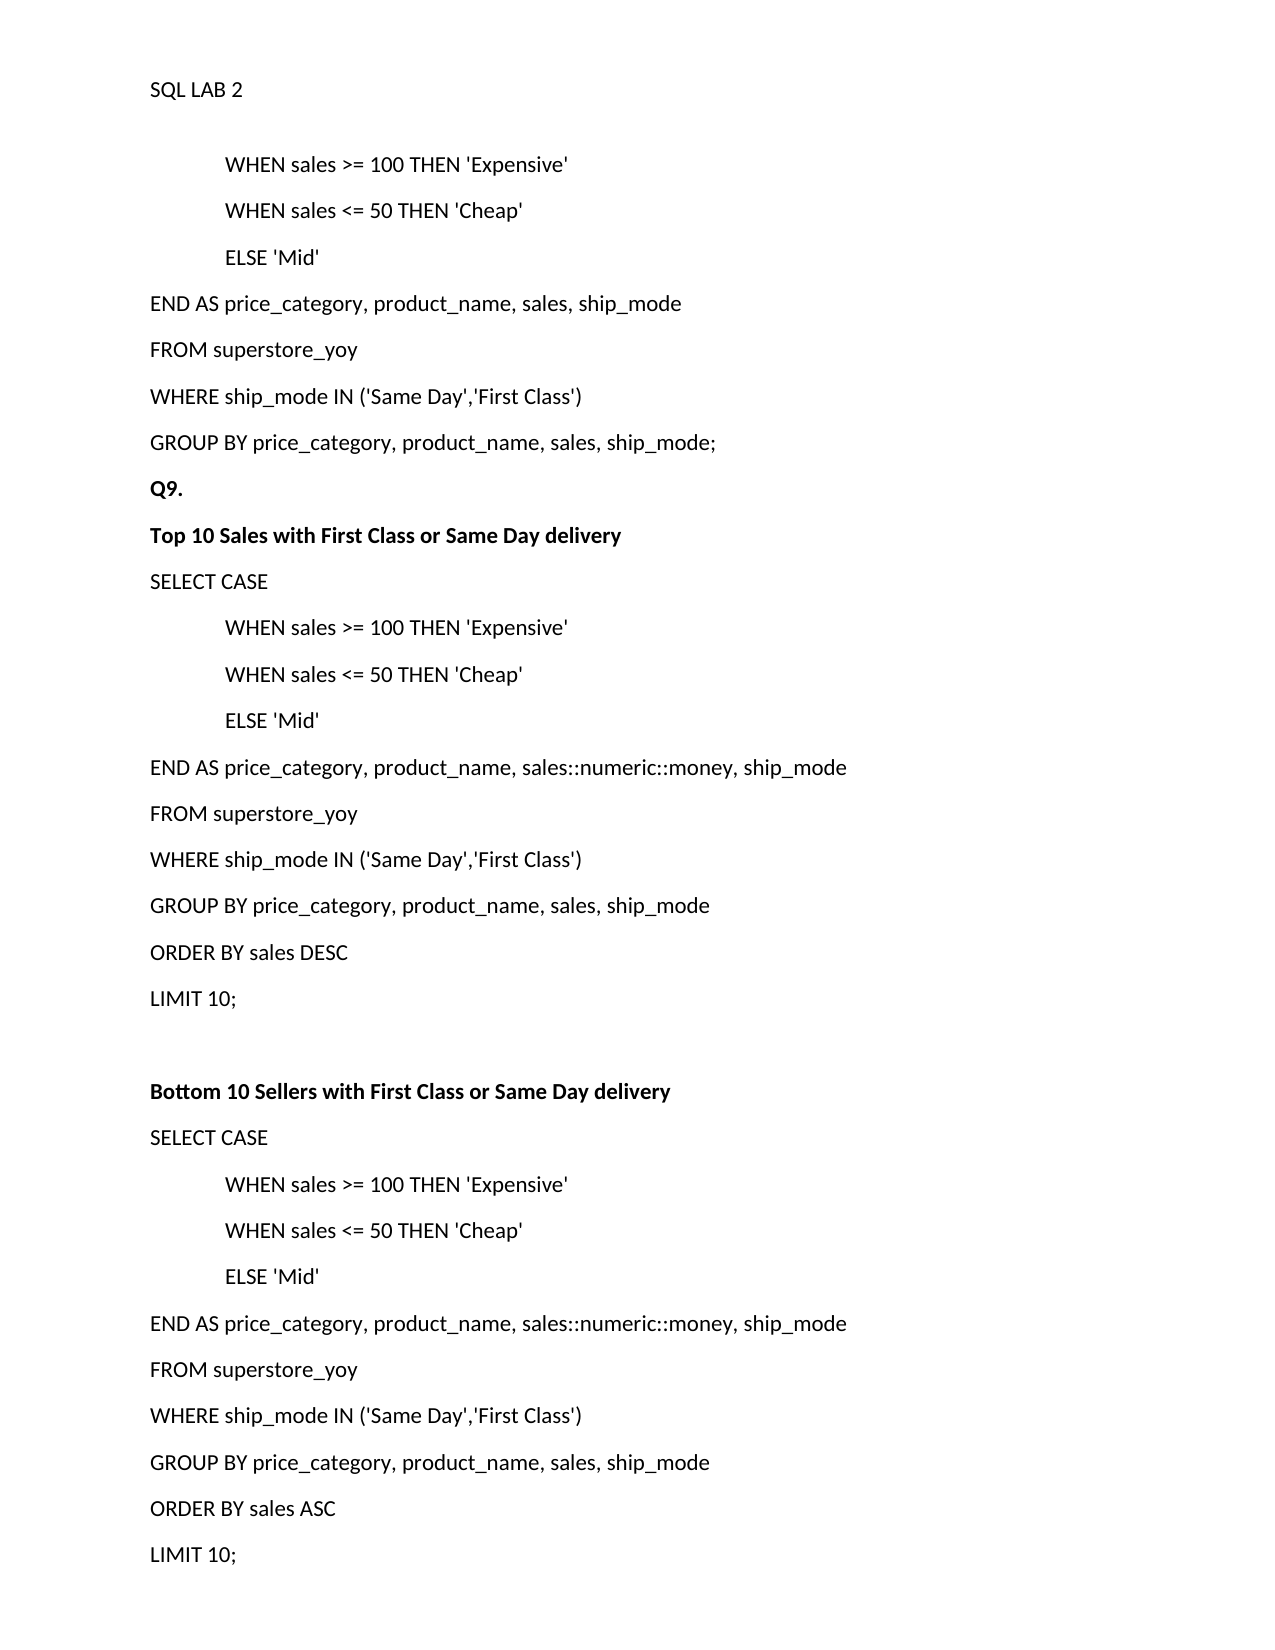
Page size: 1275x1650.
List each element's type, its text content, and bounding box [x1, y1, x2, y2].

text WHERE ship_mode IN ('Same Day','First Class') [150, 1402, 1125, 1429]
text SELECT CASE [150, 567, 1125, 595]
text WHEN sales >= 100 THEN 'Expensive' [150, 1170, 1125, 1198]
text END AS price_category, product_name, sales, ship_mode [150, 289, 1125, 317]
text ELSE 'Mid' [150, 1262, 1125, 1291]
text WHERE ship_mode IN ('Same Day','First Class') [150, 845, 1125, 873]
text WHEN sales <= 50 THEN 'Cheap' [150, 1216, 1125, 1244]
text WHEN sales >= 100 THEN 'Expensive' [150, 613, 1125, 642]
text FROM superstore_yoy [150, 335, 1125, 363]
text Q9. [150, 474, 1125, 502]
text END AS price_category, product_name, sales::numeric::money, ship_mode [150, 753, 1125, 781]
text GROUP BY price_category, product_name, sales, ship_mode [150, 892, 1125, 920]
text WHEN sales >= 100 THEN 'Expensive' [150, 150, 1125, 178]
text FROM superstore_yoy [150, 799, 1125, 827]
text WHEN sales <= 50 THEN 'Cheap' [150, 660, 1125, 688]
text ORDER BY sales DESC [150, 938, 1125, 966]
text GROUP BY price_category, product_name, sales, ship_mode; [150, 428, 1125, 456]
text SELECT CASE [150, 1123, 1125, 1151]
text END AS price_category, product_name, sales::numeric::money, ship_mode [150, 1309, 1125, 1337]
text ORDER BY sales ASC [150, 1494, 1125, 1522]
text LIMIT 10; [150, 1541, 1125, 1569]
text WHEN sales <= 50 THEN 'Cheap' [150, 196, 1125, 224]
text Bottom 10 Sellers with First Class or Same Day delivery [150, 1077, 1125, 1105]
text LIMIT 10; [150, 984, 1125, 1012]
text ELSE 'Mid' [150, 243, 1125, 271]
text ELSE 'Mid' [150, 706, 1125, 734]
text FROM superstore_yoy [150, 1355, 1125, 1383]
text GROUP BY price_category, product_name, sales, ship_mode [150, 1448, 1125, 1476]
text WHERE ship_mode IN ('Same Day','First Class') [150, 382, 1125, 410]
text Top 10 Sales with First Class or Same Day delivery [150, 521, 1125, 549]
